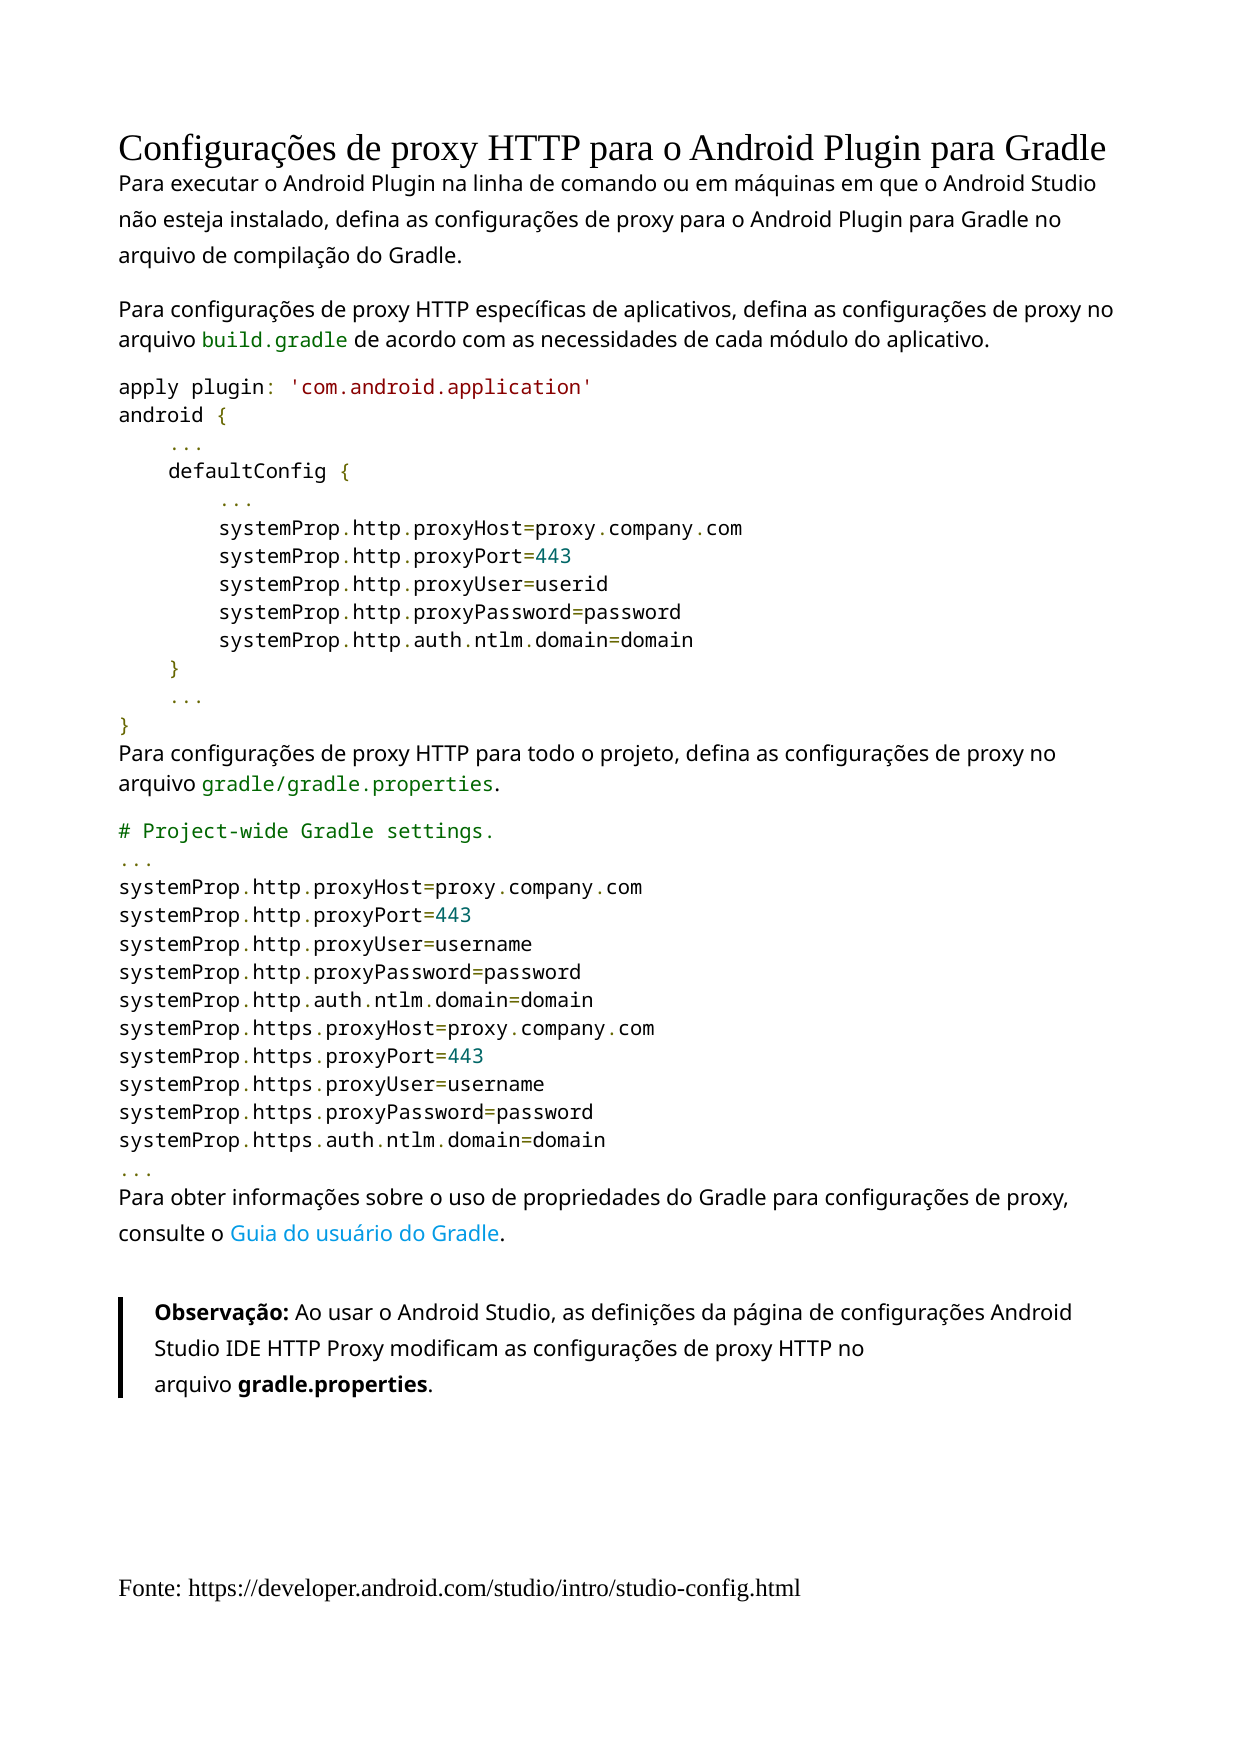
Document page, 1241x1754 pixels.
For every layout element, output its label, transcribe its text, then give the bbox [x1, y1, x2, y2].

subtitle Configurações de proxy HTTP para o Android Plugin para Gradle [118, 118, 1122, 168]
text ... [118, 1154, 1122, 1182]
text Para configurações de proxy HTTP para todo o projeto, defina as configurações de proxy no arquivo gradle/gradle.properties. [118, 738, 1122, 798]
text Observação: Ao usar o Android Studio, as definições da página de configurações Android Studio IDE HTTP Proxy modificam as configurações de proxy HTTP no arquivo gradle.properties. [123, 1297, 1122, 1398]
text Para executar o Android Plugin na linha de comando ou em máquinas em que o Android Studio não esteja instalado, defina as configurações de proxy para o Android Plugin para Gradle no arquivo de compilação do Gradle. [118, 168, 1122, 269]
text systemProp.http.proxyPort=443 [118, 541, 1122, 569]
text Fonte: https://developer.android.com/studio/intro/studio-config.html [118, 1573, 1122, 1602]
text android { [118, 401, 1122, 429]
text apply plugin: 'com.android.application' [118, 372, 1122, 401]
text ... [118, 844, 1122, 873]
text } [118, 710, 1122, 738]
text } [118, 654, 1122, 682]
text Para obter informações sobre o uso de propriedades do Gradle para configurações de proxy, consulte o Guia do usuário do Gradle. [118, 1182, 1122, 1247]
text systemProp.http.proxyPassword=password [118, 597, 1122, 626]
text systemProp.http.proxyHost=proxy.company.com [118, 873, 1122, 901]
text # Project-wide Gradle settings. [118, 816, 1122, 844]
text systemProp.http.proxyHost=proxy.company.com [118, 513, 1122, 541]
text systemProp.https.proxyPort=443 [118, 1041, 1122, 1069]
text Para configurações de proxy HTTP específicas de aplicativos, defina as configurações de proxy no arquivo build.gradle de acordo com as necessidades de cada módulo do aplicativo. [118, 294, 1122, 354]
text systemProp.https.proxyPassword=password [118, 1098, 1122, 1126]
text systemProp.https.proxyUser=username [118, 1069, 1122, 1098]
text systemProp.http.proxyUser=username [118, 929, 1122, 957]
text ... [118, 682, 1122, 710]
text systemProp.http.proxyPassword=password [118, 957, 1122, 985]
text systemProp.https.auth.ntlm.domain=domain [118, 1126, 1122, 1154]
text ... [118, 429, 1122, 457]
text systemProp.https.proxyHost=proxy.company.com [118, 1013, 1122, 1041]
text systemProp.http.proxyPort=443 [118, 901, 1122, 929]
text systemProp.http.auth.ntlm.domain=domain [118, 626, 1122, 654]
text ... [118, 485, 1122, 513]
text systemProp.http.proxyUser=userid [118, 569, 1122, 597]
text defaultConfig { [118, 457, 1122, 485]
text systemProp.http.auth.ntlm.domain=domain [118, 985, 1122, 1013]
